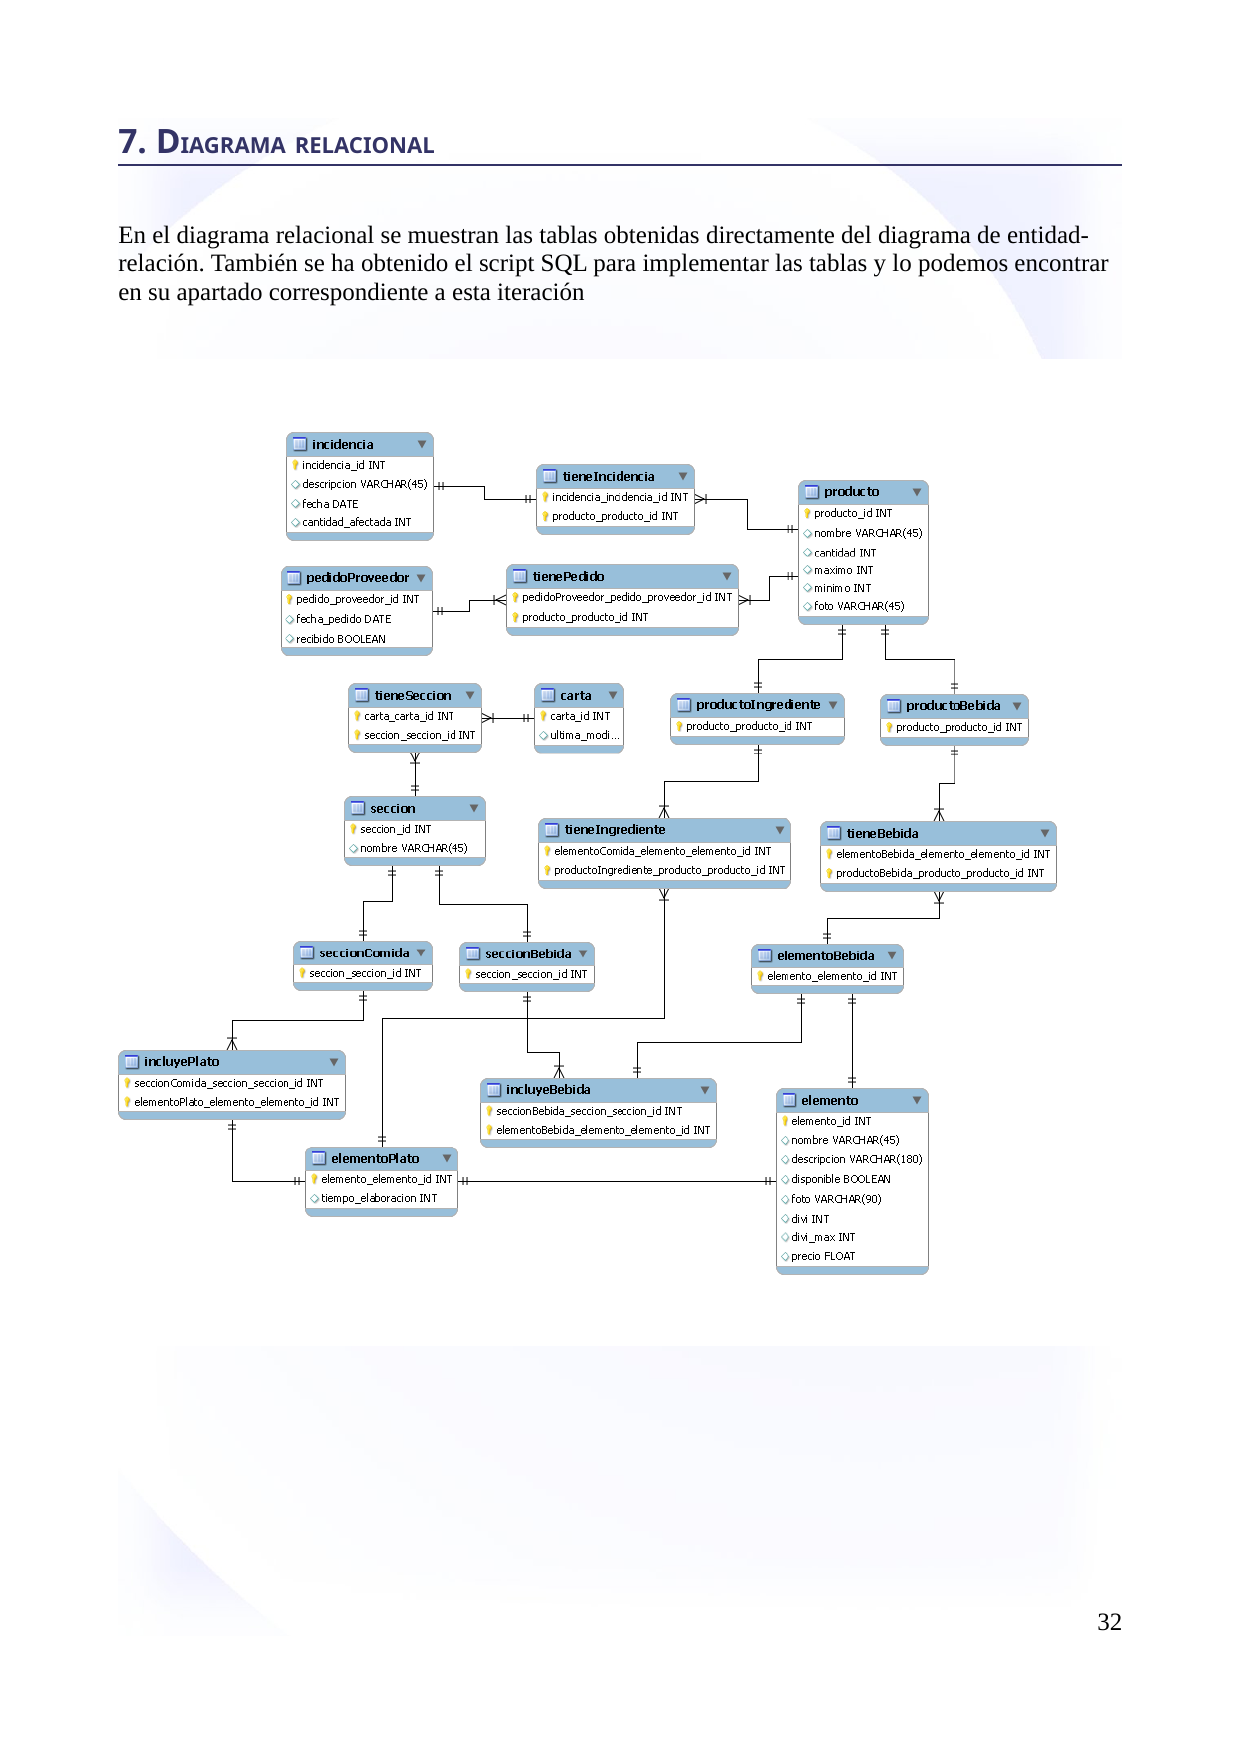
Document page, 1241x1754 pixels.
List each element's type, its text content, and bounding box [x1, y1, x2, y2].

text En el diagrama relacional se muestran las tablas obtenidas directamente del diagrama de entidad-relación. También se ha obtenido el script SQL para implementar las tablas y lo podemos encontrar en su apartado correspondiente a esta iteración [118, 220, 1122, 306]
subtitle 7. Diagrama relacional [118, 118, 1122, 164]
picture [118, 306, 1122, 1636]
picture [118, 166, 1122, 220]
